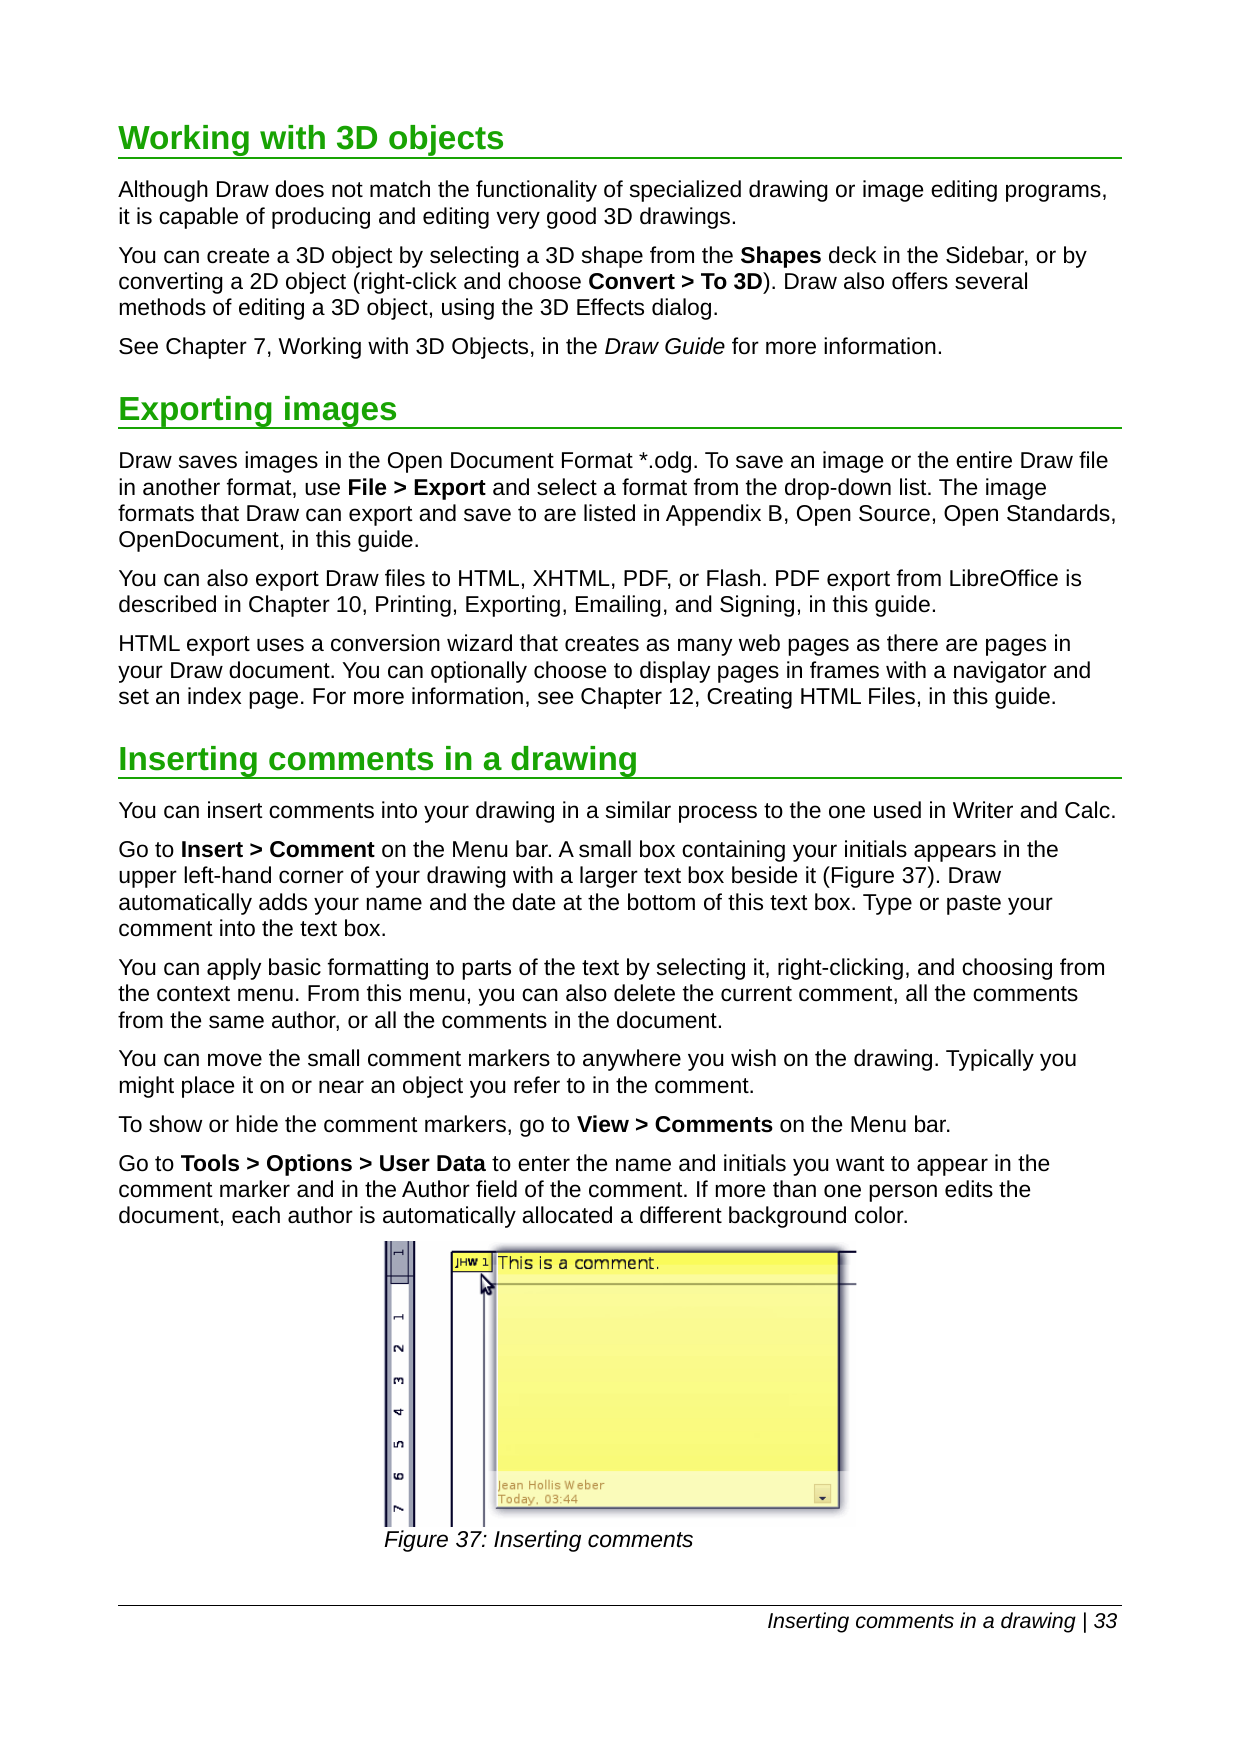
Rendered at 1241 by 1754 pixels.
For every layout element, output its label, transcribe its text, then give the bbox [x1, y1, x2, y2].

text Although Draw does not match the functionality of specialized drawing or image editing programs, it is capable of producing and editing very good 3D drawings. [118, 176, 1122, 229]
text You can apply basic formatting to parts of the text by selecting it, right-clicking, and choosing from the context menu. From this menu, you can also delete the current comment, all the comments from the same author, or all the comments in the document. [118, 954, 1122, 1033]
subtitle Exporting images [118, 389, 1122, 427]
text HTML export uses a conversion wizard that creates as many web pages as there are pages in your Draw document. You can optionally choose to display pages in frames with a navigator and set an index page. For more information, see Chapter 12, Creating HTML Files, in this guide. [118, 630, 1122, 709]
text You can also export Draw files to HTML, XHTML, PDF, or Flash. PDF export from LibreOffice is described in Chapter 10, Printing, Exporting, Emailing, and Signing, in this guide. [118, 565, 1122, 618]
text Go to Tools > Options > User Data to enter the name and initials you want to appear in the comment marker and in the Author field of the comment. If more than one person edits the document, each author is automatically allocated a different background color. [118, 1149, 1122, 1228]
text Figure 37: Inserting comments [384, 1527, 856, 1553]
subtitle Inserting comments in a drawing [118, 739, 1122, 777]
subtitle Working with 3D objects [118, 118, 1122, 157]
text You can insert comments into your drawing in a similar process to the one used in Writer and Calc. [118, 797, 1122, 823]
text Go to Insert > Comment on the Menu bar. A small box containing your initials appears in the upper left-hand corner of your drawing with a larger text box beside it (Figure 37). Draw automatically adds your name and the date at the bottom of this text box. Type or paste your comment into the text box. [118, 836, 1122, 941]
text To show or hide the comment markers, go to View > Comments on the Menu bar. [118, 1111, 1122, 1137]
text You can create a 3D object by selecting a 3D shape from the Shapes deck in the Sidebar, or by converting a 2D object (right-click and choose Convert > To 3D). Draw also offers several methods of editing a 3D object, using the 3D Effects dialog. [118, 242, 1122, 321]
text See Chapter 7, Working with 3D Objects, in the Draw Guide for more information. [118, 333, 1122, 359]
text Draw saves images in the Open Document Format *.odg. To save an image or the entire Draw file in another format, use File > Export and select a format from the drop-down list. The image formats that Draw can export and save to are listed in Appendix B, Open Source, Open Standards, OpenDocument, in this guide. [118, 447, 1122, 553]
text You can move the small comment markers to anywhere you wish on the drawing. Typically you might place it on or near an object you refer to in the comment. [118, 1045, 1122, 1098]
picture [383, 1241, 857, 1527]
